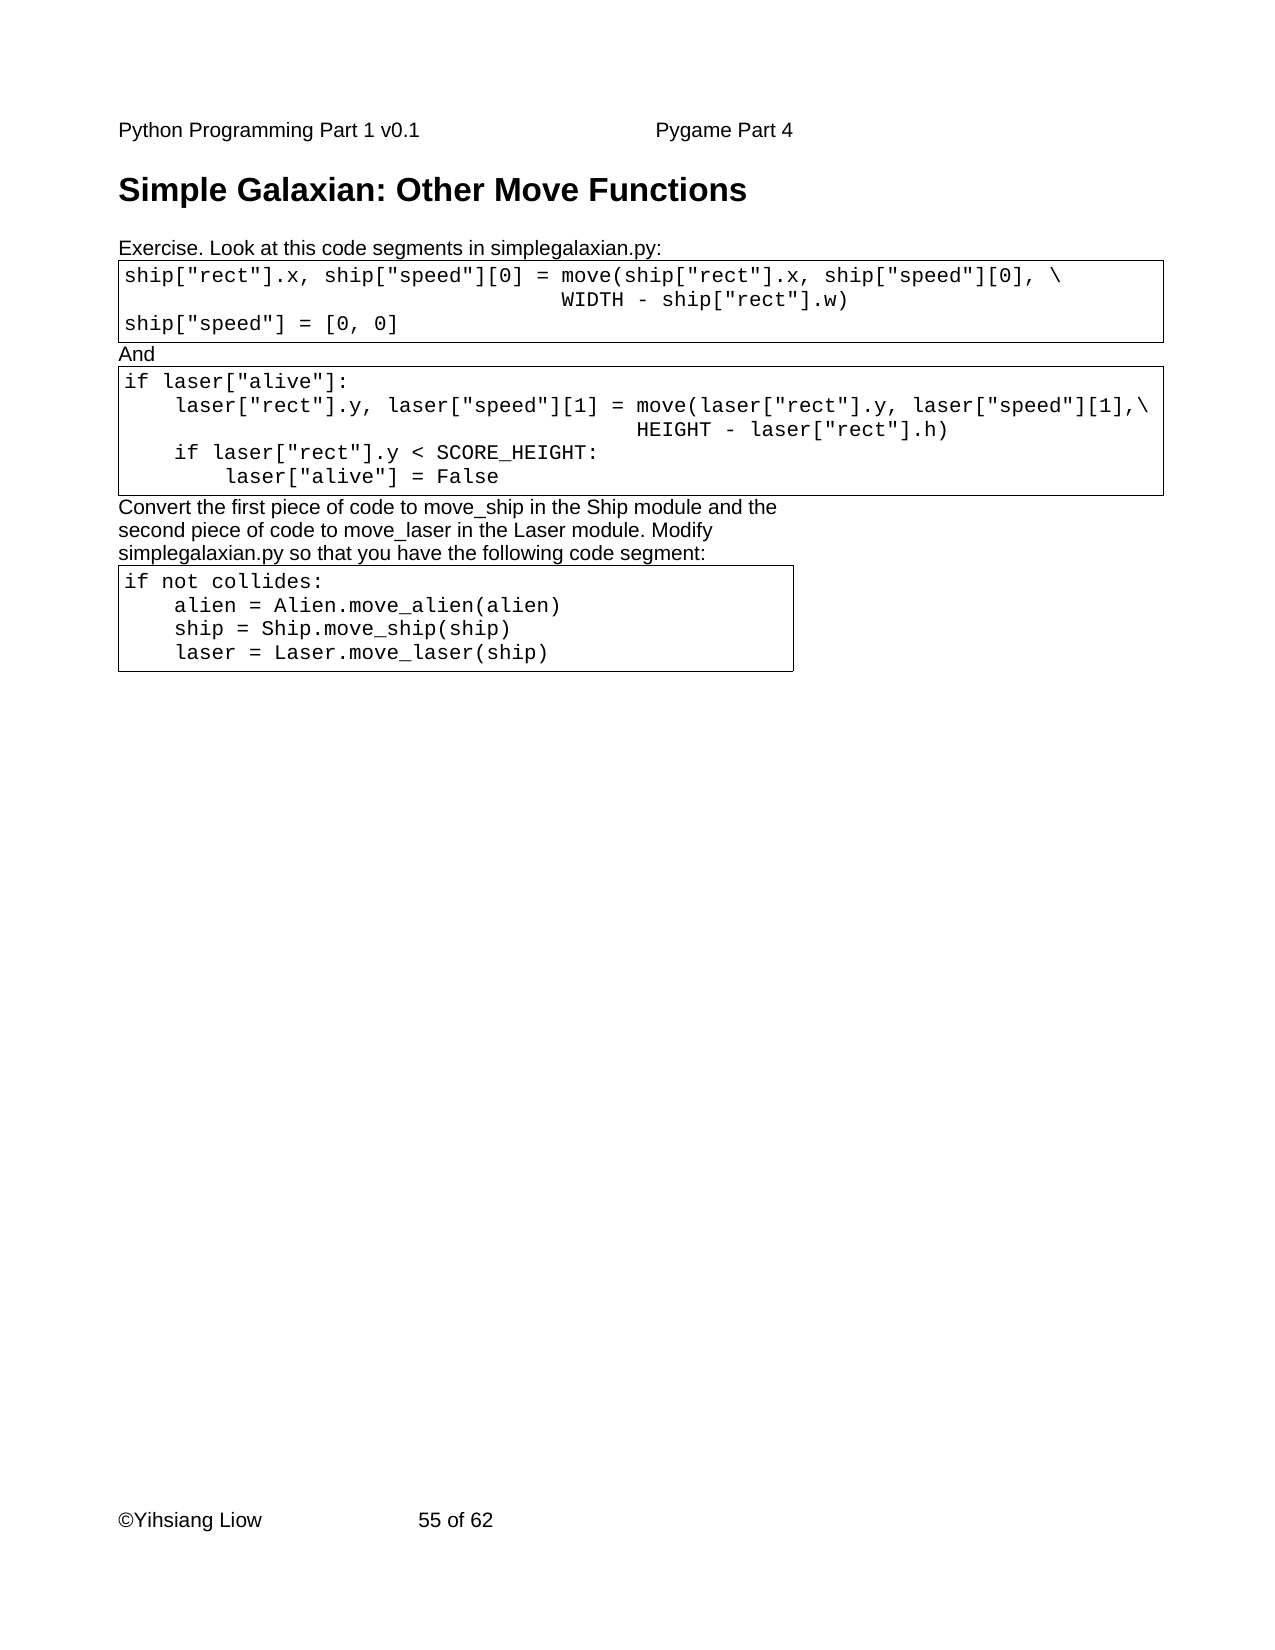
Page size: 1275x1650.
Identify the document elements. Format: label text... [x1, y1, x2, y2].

text Simple Galaxian: Other Move Functions [118, 171, 793, 208]
table_header if not collides: alien = Alien.move_alien(alien) ship = Ship.move_ship(ship) laser = Laser.move_laser(ship) [119, 566, 793, 671]
text Convert the first piece of code to move_ship in the Ship module and the second piece of code to move_laser in the Laser module. Modify simplegalaxian.py so that you have the following code segment: [118, 496, 793, 565]
text And [118, 343, 793, 366]
text Exercise. Look at this code segments in simplegalaxian.py: [118, 236, 793, 260]
table_header ship["rect"].x, ship["speed"][0] = move(ship["rect"].x, ship["speed"][0], \ WIDTH - ship["rect"].w) ship["speed"] = [0, 0] [119, 261, 1163, 342]
table_header if laser["alive"]: laser["rect"].y, laser["speed"][1] = move(laser["rect"].y, laser["speed"][1],\ HEIGHT - laser["rect"].h) if laser["rect"].y < SCORE_HEIGHT: laser["alive"] = False [119, 367, 1163, 495]
